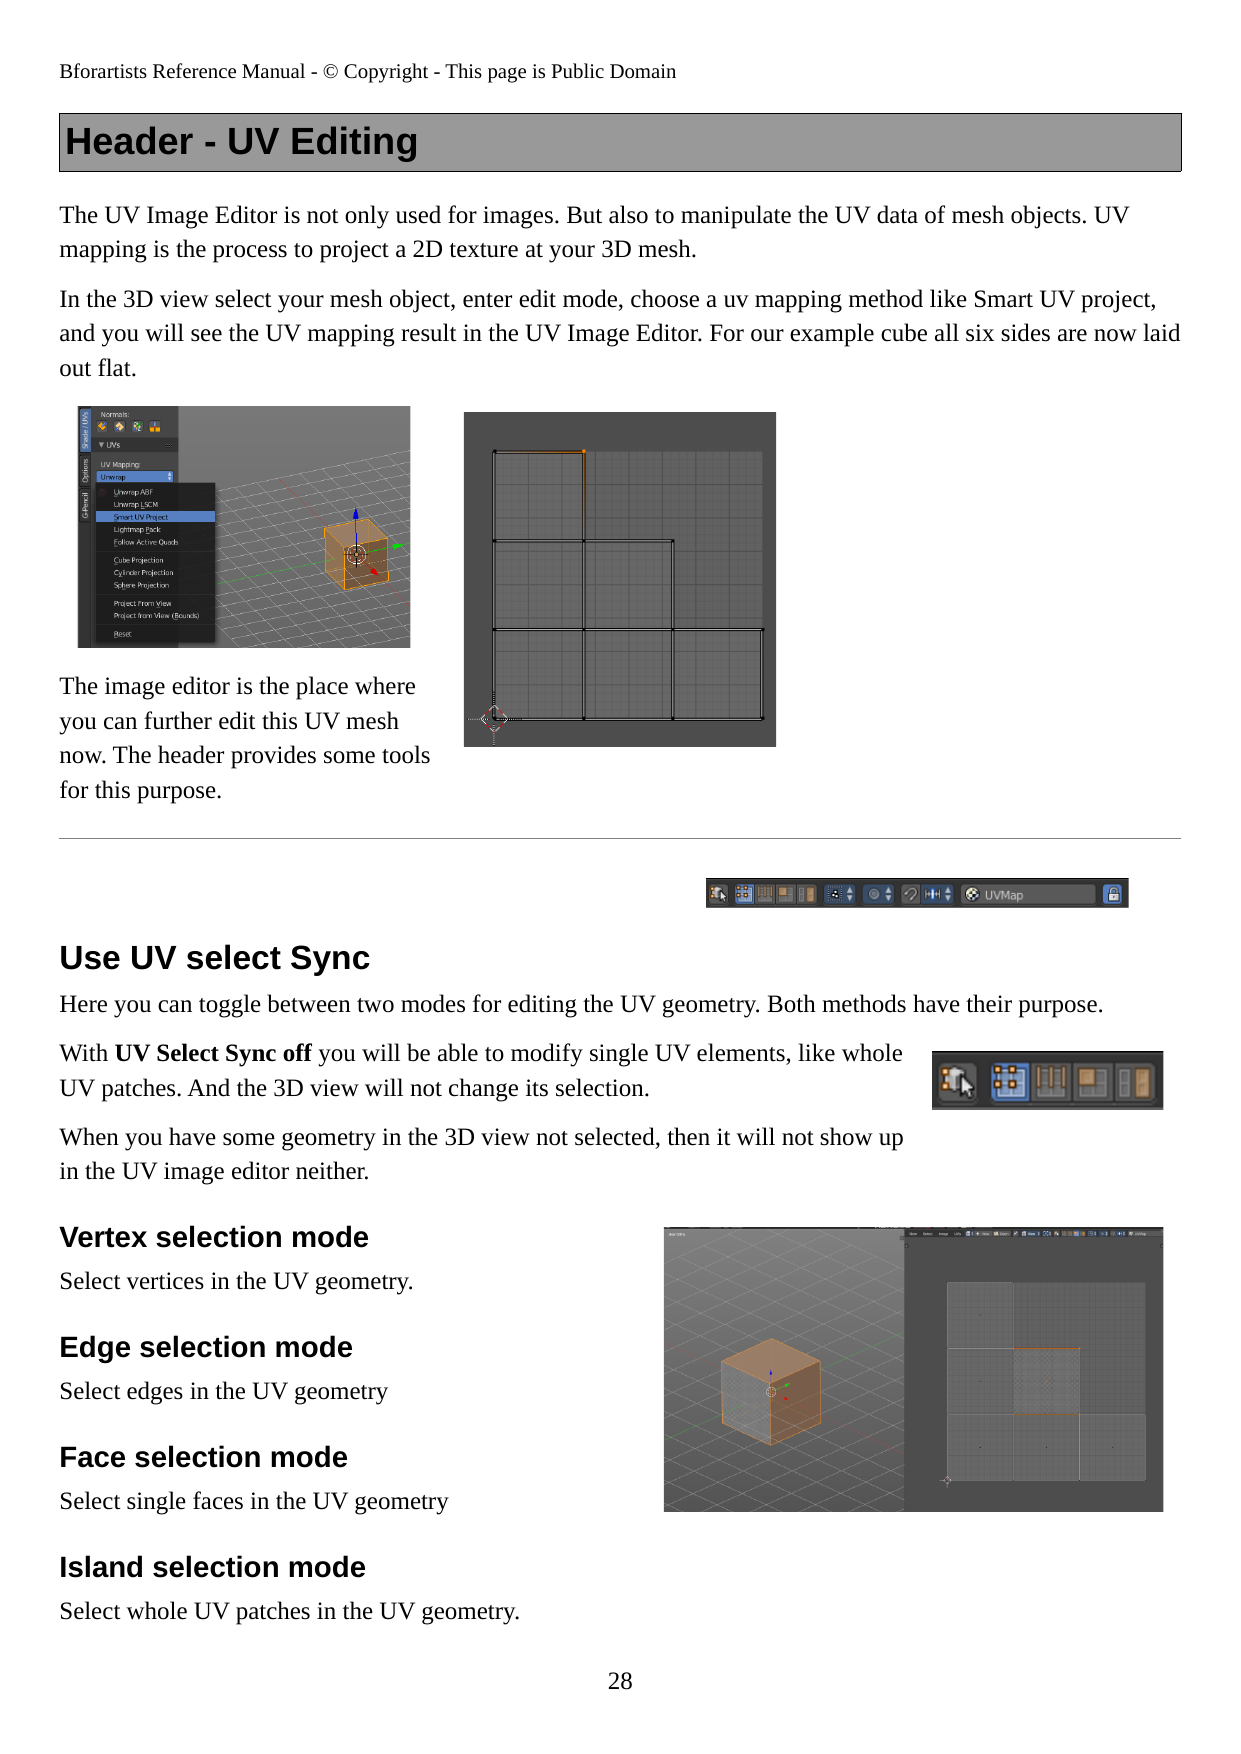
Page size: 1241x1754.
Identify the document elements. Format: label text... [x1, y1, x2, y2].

text With UV Select Sync off you will be able to modify single UV elements, like whole UV patches. And the 3D view will not change its selection. [59, 1038, 1181, 1101]
picture [932, 1051, 1164, 1110]
text The image editor is the place where you can further edit this UV mesh now. The header provides some tools for this purpose. [59, 647, 1181, 803]
subtitle Face selection mode [59, 1439, 663, 1473]
text The UV Image Editor is not only used for images. But also to manipulate the UV data of mesh objects. UV mapping is the process to project a 2D texture at your 3D mesh. [59, 200, 1181, 263]
text Select single faces in the UV geometry [59, 1486, 1181, 1514]
subtitle [1164, 1330, 1181, 1363]
subtitle Vertex selection mode [59, 1220, 1181, 1253]
text Here you can toggle between two modes for editing the UV geometry. Both methods have their purpose. [59, 989, 1181, 1018]
text Select vertices in the UV geometry. [59, 1266, 663, 1295]
subtitle Use UV select Sync [59, 938, 1181, 977]
text In the 3D view select your mesh object, enter edit mode, choose a uv mapping method like Smart UV project, and you will see the UV mapping result in the UV Image Editor. For our example cube all six sides are now laid out flat. [59, 284, 1181, 381]
picture [76, 406, 411, 648]
text Select edges in the UV geometry [59, 1376, 663, 1405]
subtitle Island selection mode [59, 1549, 1181, 1583]
picture [663, 1227, 1164, 1512]
subtitle [1164, 1439, 1181, 1473]
picture [463, 412, 777, 747]
text Select whole UV patches in the UV geometry. [59, 1596, 1181, 1624]
picture [706, 878, 1129, 908]
text When you have some geometry in the 3D view not selected, then it will not show up in the UV image editor neither. [59, 1122, 1181, 1185]
subtitle Edge selection mode [59, 1330, 663, 1363]
table_header Header - UV Editing [60, 114, 1181, 171]
